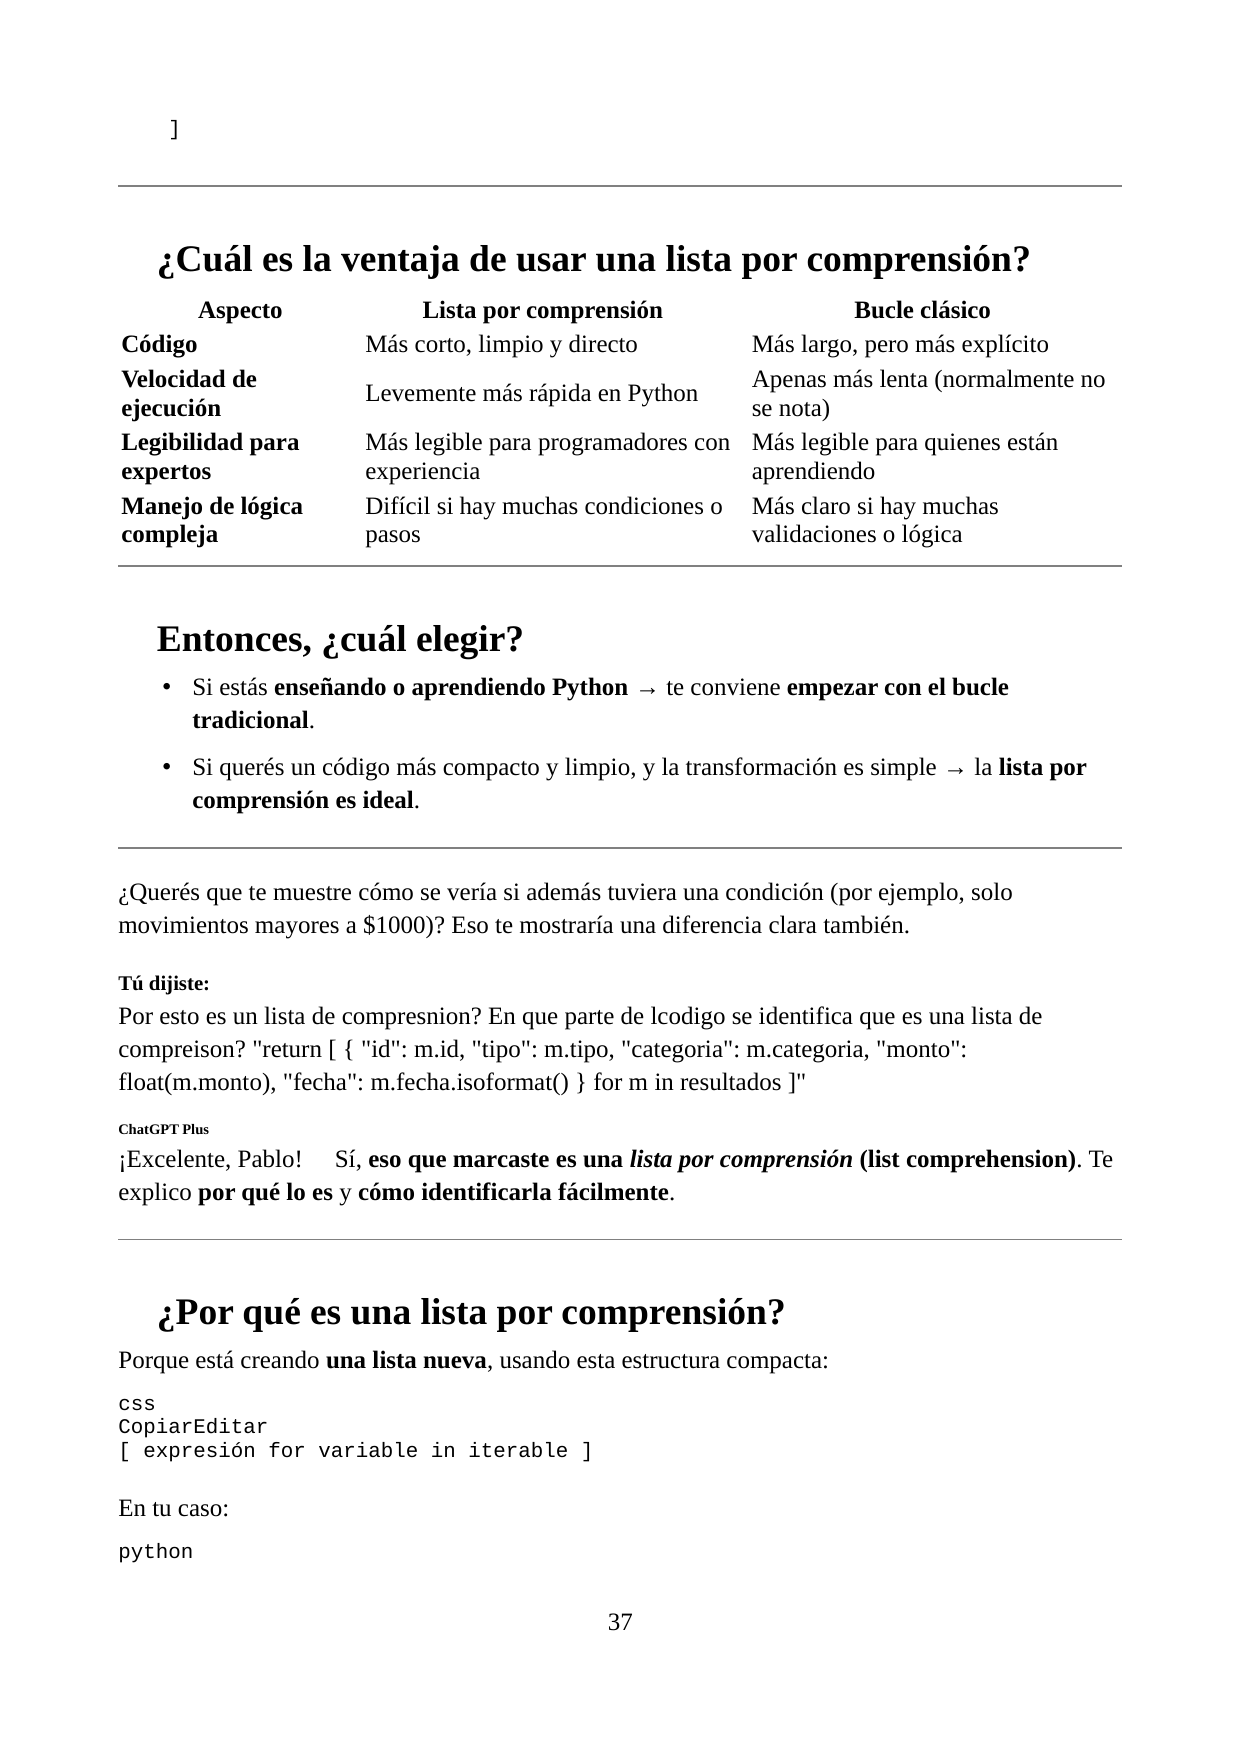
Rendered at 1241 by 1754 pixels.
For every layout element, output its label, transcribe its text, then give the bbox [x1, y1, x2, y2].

table_cell Levemente más rápida en Python [362, 361, 749, 424]
table_cell Legibilidad para expertos [118, 425, 362, 488]
subtitle Tú dijiste: [118, 971, 1122, 994]
table_cell Más corto, limpio y directo [362, 327, 749, 361]
text [ expresión for variable in iterable ] [118, 1440, 1122, 1464]
table_cell Código [118, 327, 362, 361]
text python [118, 1541, 1122, 1564]
text En tu caso: [118, 1493, 1122, 1522]
table_cell Más legible para quienes están aprendiendo [749, 425, 1122, 488]
table_header Aspecto [118, 292, 362, 327]
text Por esto es un lista de compresnion? En que parte de lcodigo se identifica que es una lista de compreison? "return [ { "id": m.id, "tipo": m.tipo, "categoria": m.categoria, "monto": float(m.monto), "fecha": m.fecha.isoformat() } for m in resultados ]" [118, 1001, 1122, 1096]
text ¿Querés que te muestre cómo se vería si además tuviera una condición (por ejemplo, solo movimientos mayores a $1000)? Eso te mostraría una diferencia clara también. [118, 877, 1122, 939]
table_cell Apenas más lenta (normalmente no se nota) [749, 361, 1122, 424]
subtitle ChatGPT Plus [118, 1121, 1122, 1137]
list Si querés un código más compacto y limpio, y la transformación es simple → la lista por comprensión es ideal. [162, 752, 1122, 814]
table_cell Velocidad de ejecución [118, 361, 362, 424]
text Porque está creando una lista nueva, usando esta estructura compacta: [118, 1345, 1122, 1374]
text css [118, 1393, 1122, 1416]
table_header Lista por comprensión 🌀 [362, 292, 749, 327]
text CopiarEditar [118, 1416, 1122, 1440]
table_header Bucle clásico 🔁 [749, 292, 1122, 327]
subtitle 📌 Entonces, ¿cuál elegir? [118, 616, 1122, 659]
list Si estás enseñando o aprendiendo Python → te conviene empezar con el bucle tradicional. [162, 672, 1122, 734]
table_cell Más claro si hay muchas validaciones o lógica [749, 488, 1122, 551]
text ¡Excelente, Pablo! 👏 Sí, eso que marcaste es una lista por comprensión (list comprehension). Te explico por qué lo es y cómo identificarla fácilmente. [118, 1144, 1122, 1206]
table_cell Difícil si hay muchas condiciones o pasos [362, 488, 749, 551]
text ] [118, 118, 1122, 142]
table_cell Manejo de lógica compleja [118, 488, 362, 551]
table_cell Más legible para programadores con experiencia [362, 425, 749, 488]
subtitle 🧠 ¿Cuál es la ventaja de usar una lista por comprensión? [118, 236, 1122, 279]
table_cell Más largo, pero más explícito [749, 327, 1122, 361]
subtitle ✅ ¿Por qué es una lista por comprensión? [118, 1289, 1122, 1333]
